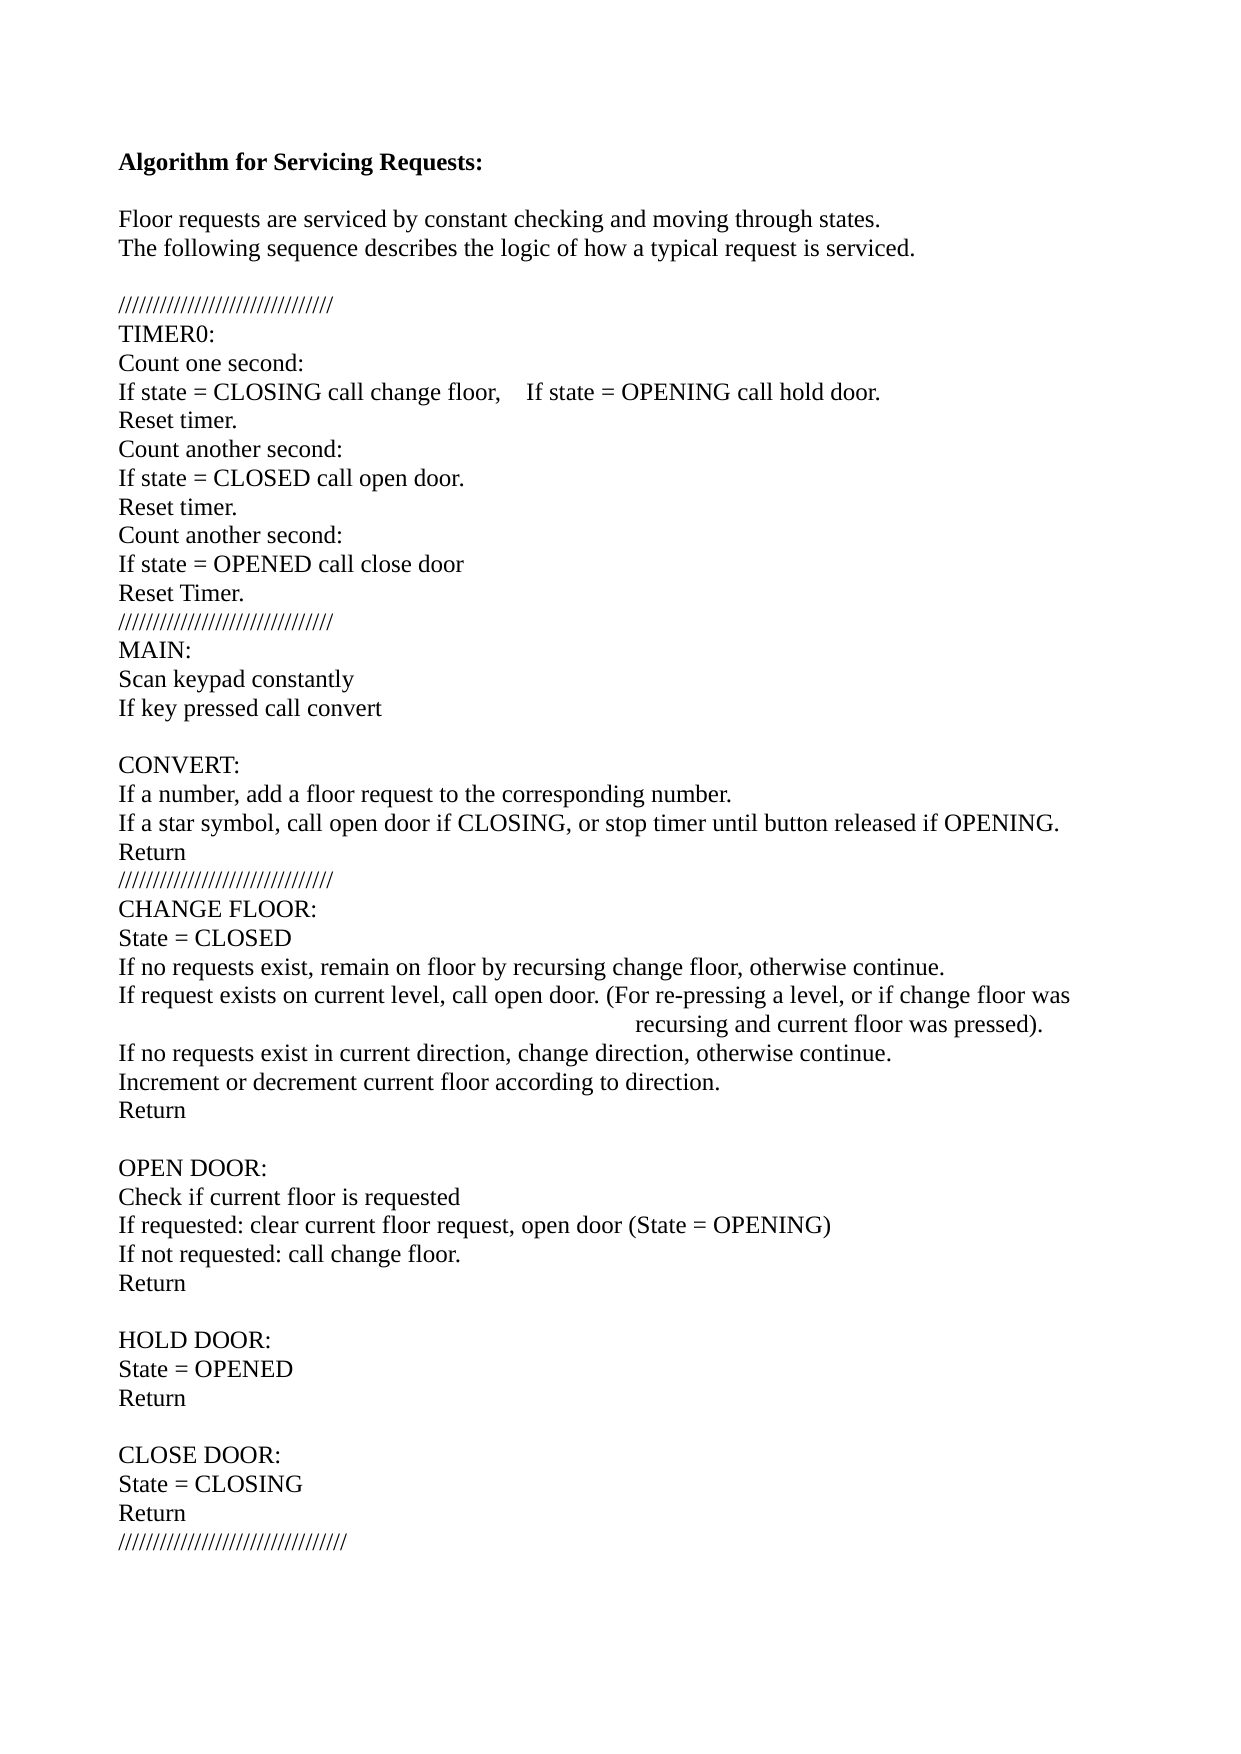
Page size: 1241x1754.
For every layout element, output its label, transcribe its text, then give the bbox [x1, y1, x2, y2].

text Algorithm for Servicing Requests: [118, 147, 1122, 176]
text Count one second: [118, 348, 1122, 377]
text CONVERT: [118, 751, 1122, 779]
text CHANGE FLOOR: [118, 894, 1122, 923]
text TIMER0: [118, 319, 1122, 348]
text If key pressed call convert [118, 693, 1122, 722]
text /////////////////////////////// [118, 866, 1122, 894]
text State = CLOSING [118, 1469, 1122, 1498]
text If state = OPENED call close door [118, 549, 1122, 578]
text Count another second: [118, 434, 1122, 463]
text If no requests exist, remain on floor by recursing change floor, otherwise continue. [118, 952, 1122, 981]
text If a number, add a floor request to the corresponding number. [118, 779, 1122, 808]
text Check if current floor is requested [118, 1182, 1122, 1211]
text State = OPENED Return [118, 1354, 1122, 1412]
text Reset Timer. [118, 578, 1122, 607]
text CLOSE DOOR: [118, 1441, 1122, 1469]
text Count another second: [118, 521, 1122, 549]
text /////////////////////////////// [118, 291, 1122, 319]
text Return [118, 1268, 1122, 1297]
text State = CLOSED [118, 923, 1122, 952]
text If not requested: call change floor. [118, 1239, 1122, 1268]
text If no requests exist in current direction, change direction, otherwise continue. [118, 1038, 1122, 1067]
text Scan keypad constantly [118, 664, 1122, 693]
text Floor requests are serviced by constant checking and moving through states. [118, 204, 1122, 233]
text Increment or decrement current floor according to direction. [118, 1067, 1122, 1096]
text If a star symbol, call open door if CLOSING, or stop timer until button released if OPENING. [118, 808, 1122, 837]
text HOLD DOOR: [118, 1326, 1122, 1354]
text /////////////////////////////// [118, 607, 1122, 636]
text OPEN DOOR: [118, 1153, 1122, 1182]
text If request exists on current level, call open door. (For re-pressing a level, or if change floor was recursing and current floor was pressed). [118, 981, 1122, 1038]
text If state = CLOSED call open door. [118, 463, 1122, 492]
text Reset timer. [118, 406, 1122, 434]
text MAIN: [118, 636, 1122, 664]
text If requested: clear current floor request, open door (State = OPENING) [118, 1211, 1122, 1239]
text If state = CLOSING call change floor, If state = OPENING call hold door. [118, 377, 1122, 406]
text Reset timer. [118, 492, 1122, 521]
text Return [118, 1096, 1122, 1124]
text Return [118, 837, 1122, 866]
text Return [118, 1498, 1122, 1527]
text The following sequence describes the logic of how a typical request is serviced. [118, 233, 1122, 262]
text ///////////////////////////////// [118, 1527, 1122, 1556]
